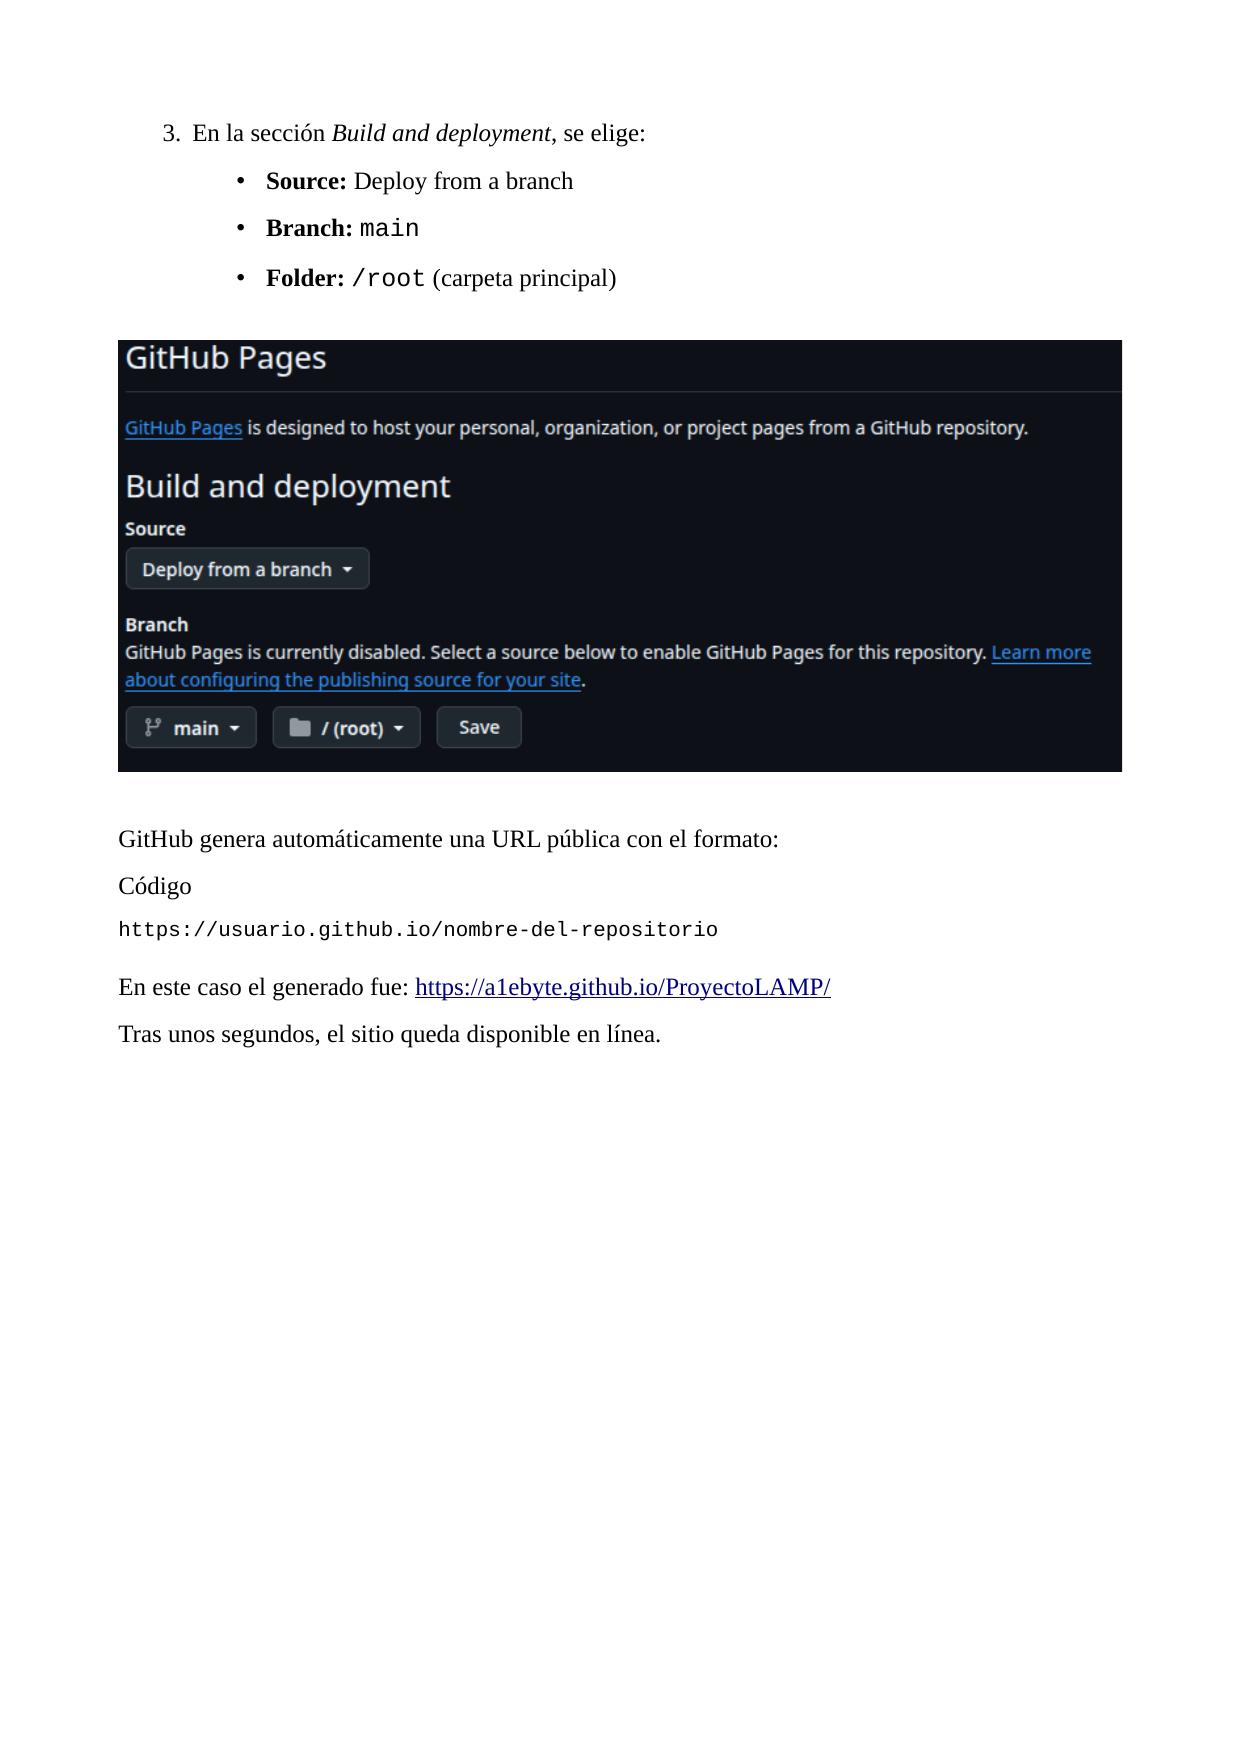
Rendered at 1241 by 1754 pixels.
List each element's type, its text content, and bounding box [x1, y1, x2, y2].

list Folder: /root (carpeta principal) [236, 263, 1122, 294]
list En la sección Build and deployment, se elige: [162, 118, 1122, 147]
list Source: Deploy from a branch [236, 166, 1122, 194]
text GitHub genera automáticamente una URL pública con el formato: [118, 824, 1122, 852]
list Branch: main [236, 213, 1122, 244]
text En este caso el generado fue: https://a1ebyte.github.io/ProyectoLAMP/ [118, 972, 1122, 1001]
picture [118, 340, 1123, 772]
text Código [118, 871, 1122, 900]
text https://usuario.github.io/nombre-del-repositorio [118, 919, 1122, 942]
text Tras unos segundos, el sitio queda disponible en línea. [118, 1019, 1122, 1048]
